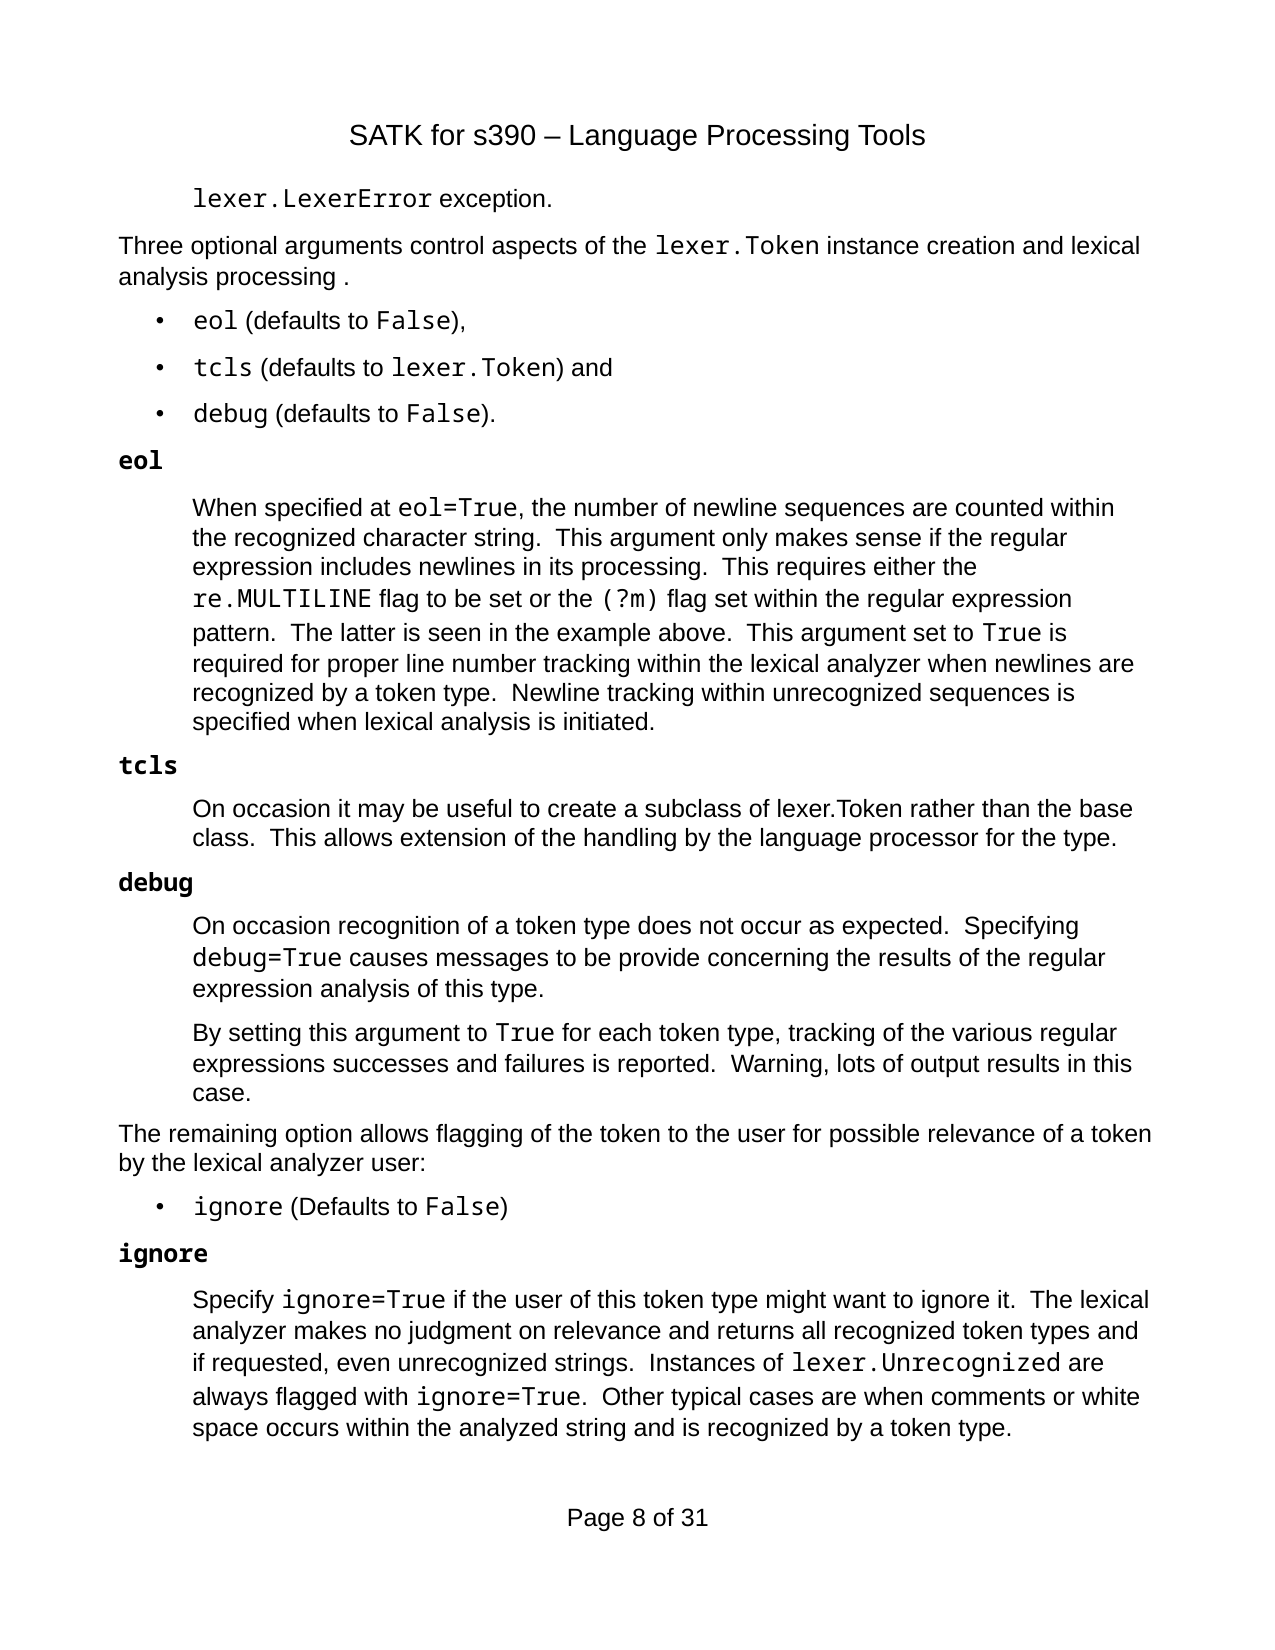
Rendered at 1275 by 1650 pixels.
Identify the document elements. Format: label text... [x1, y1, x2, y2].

text On occasion it may be useful to create a subclass of lexer.Token rather than the base class. This allows extension of the handling by the language processor for the type. [192, 794, 1157, 852]
text tcls [118, 748, 1157, 782]
text debug [118, 864, 1157, 898]
list ignore (Defaults to False) [156, 1189, 1157, 1223]
text eol [118, 443, 1157, 477]
text lexer.LexerError exception. [192, 181, 1157, 215]
text On occasion recognition of a token type does not occur as expected. Specifying debug=True causes messages to be provide concerning the results of the regular expression analysis of this type. [192, 911, 1157, 1002]
list eol (defaults to False), [156, 303, 1157, 337]
list tcls (defaults to lexer.Token) and [156, 349, 1157, 384]
list debug (defaults to False). [156, 396, 1157, 430]
text When specified at eol=True, the number of newline sequences are counted within the recognized character string. This argument only makes sense if the regular expression includes newlines in its processing. This requires either the re.MULTILINE flag to be set or the (?m) flag set within the regular expression pattern. The latter is seen in the example above. This argument set to True is required for proper line number tracking within the lexical analyzer when newlines are recognized by a token type. Newline tracking within unrecognized sequences is specified when lexical analysis is initiated. [192, 489, 1157, 735]
text Three optional arguments control aspects of the lexer.Token instance creation and lexical analysis processing . [118, 228, 1157, 291]
text ignore [118, 1236, 1157, 1269]
text By setting this argument to True for each token type, tracking of the various regular expressions successes and failures is reported. Warning, lots of output results in this case. [192, 1015, 1157, 1106]
text Specify ignore=True if the user of this token type might want to ignore it. The lexical analyzer makes no judgment on relevance and returns all recognized token types and if requested, even unrecognized strings. Instances of lexer.Unrecognized are always flagged with ignore=True. Other typical cases are when comments or white space occurs within the analyzed string and is recognized by a token type. [192, 1282, 1157, 1442]
text The remaining option allows flagging of the token to the user for possible relevance of a token by the lexical analyzer user: [118, 1119, 1157, 1176]
